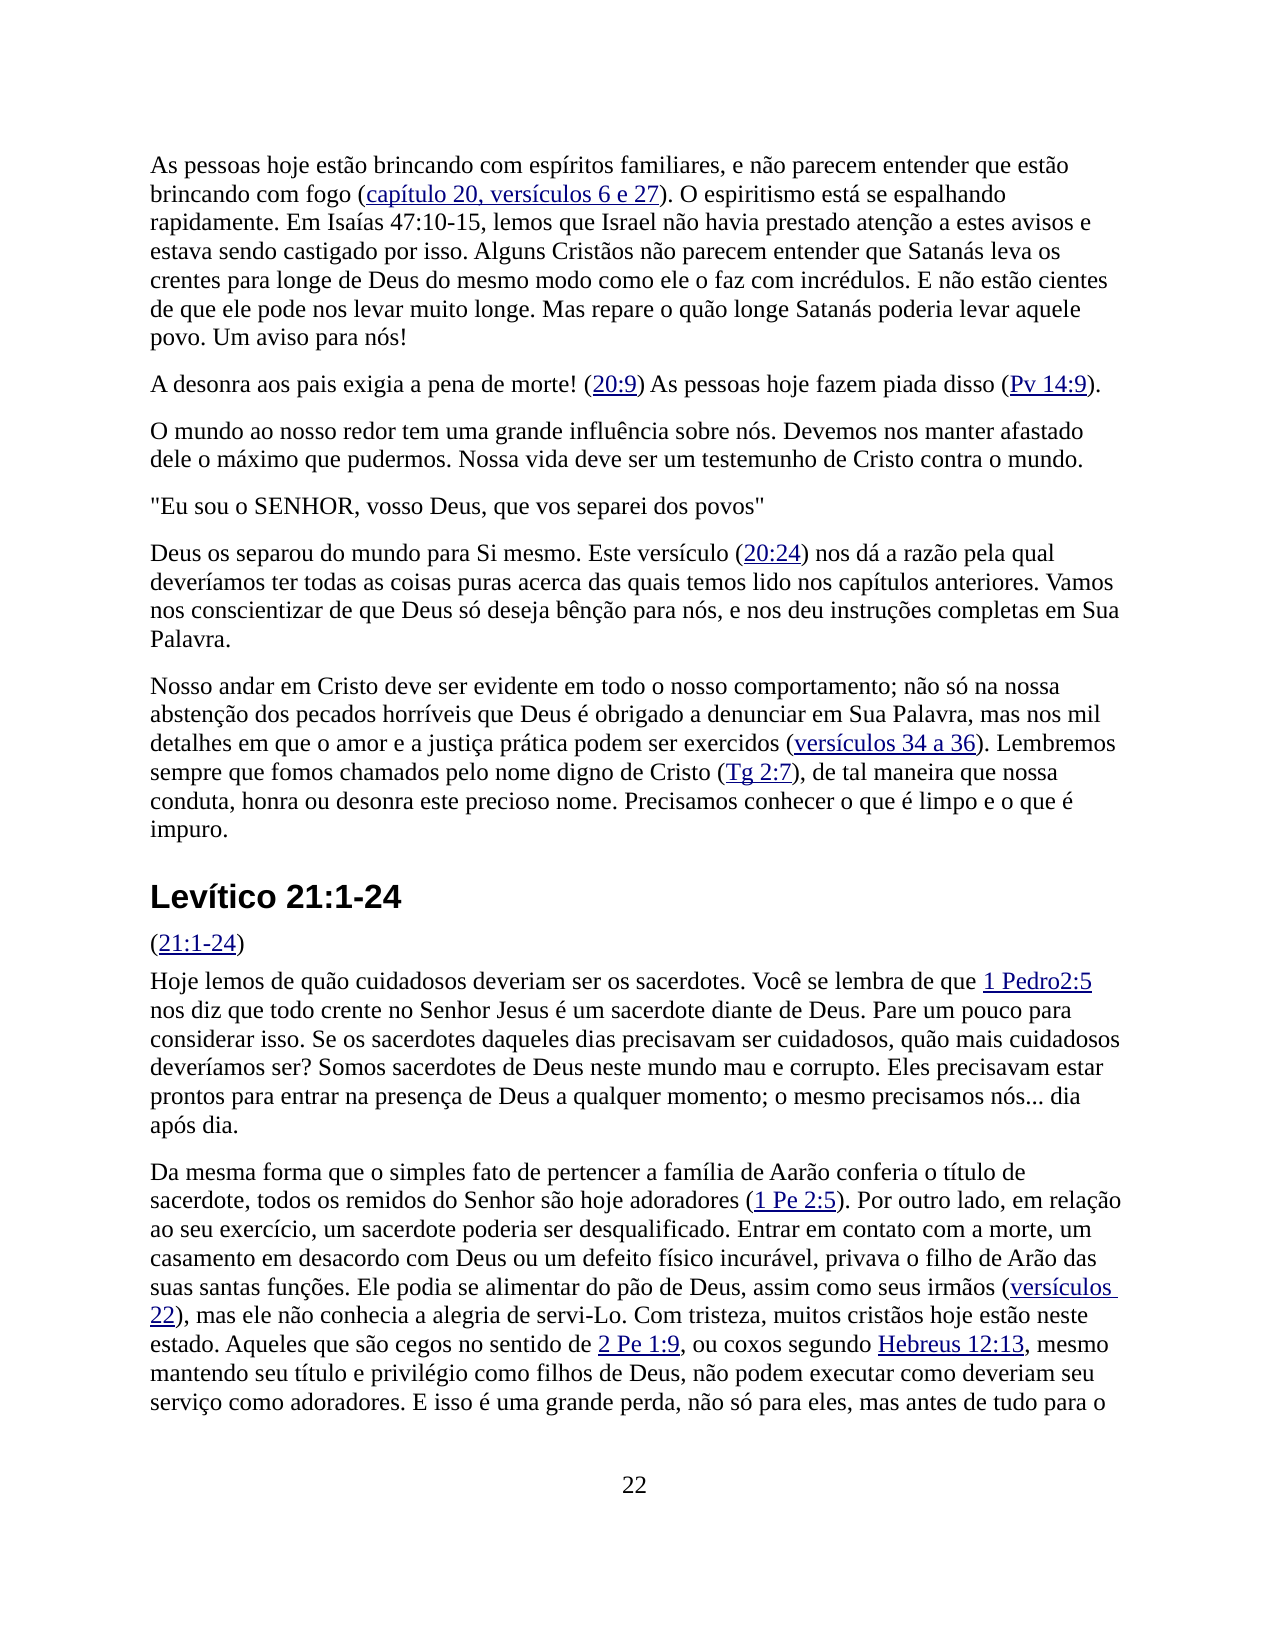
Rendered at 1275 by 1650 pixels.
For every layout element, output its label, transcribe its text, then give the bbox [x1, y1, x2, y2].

text Hoje lemos de quão cuidadosos deveriam ser os sacerdotes. Você se lembra de que 1 Pedro2:5 nos diz que todo crente no Senhor Jesus é um sacerdote diante de Deus. Pare um pouco para considerar isso. Se os sacerdotes daqueles dias precisavam ser cuidadosos, quão mais cuidadosos deveríamos ser? Somos sacerdotes de Deus neste mundo mau e corrupto. Eles precisavam estar prontos para entrar na presença de Deus a qualquer momento; o mesmo precisamos nós... dia após dia. [150, 966, 1125, 1139]
text "Eu sou o SENHOR, vosso Deus, que vos separei dos povos" [150, 491, 1125, 520]
text Nosso andar em Cristo deve ser evidente em todo o nosso comportamento; não só na nossa abstenção dos pecados horríveis que Deus é obrigado a denunciar em Sua Palavra, mas nos mil detalhes em que o amor e a justiça prática podem ser exercidos (versículos 34 a 36). Lembremos sempre que fomos chamados pelo nome digno de Cristo (Tg 2:7), de tal maneira que nossa conduta, honra ou desonra este precioso nome. Precisamos conhecer o que é limpo e o que é impuro. [150, 671, 1125, 843]
text Da mesma forma que o simples fato de pertencer a família de Aarão conferia o título de sacerdote, todos os remidos do Senhor são hoje adoradores (1 Pe 2:5). Por outro lado, em relação ao seu exercício, um sacerdote poderia ser desqualificado. Entrar em contato com a morte, um casamento em desacordo com Deus ou um defeito físico incurável, privava o filho de Arão das suas santas funções. Ele podia se alimentar do pão de Deus, assim como seus irmãos (versículos 22), mas ele não conhecia a alegria de servi-Lo. Com tristeza, muitos cristãos hoje estão neste estado. Aqueles que são cegos no sentido de 2 Pe 1:9, ou coxos segundo Hebreus 12:13, mesmo mantendo seu título e privilégio como filhos de Deus, não podem executar como deveriam seu serviço como adoradores. E isso é uma grande perda, não só para eles, mas antes de tudo para o [150, 1157, 1125, 1415]
text O mundo ao nosso redor tem uma grande influência sobre nós. Devemos nos manter afastado dele o máximo que pudermos. Nossa vida deve ser um testemunho de Cristo contra o mundo. [150, 416, 1125, 473]
text (21:1-24) [150, 928, 1125, 957]
text As pessoas hoje estão brincando com espíritos familiares, e não parecem entender que estão brincando com fogo (capítulo 20, versículos 6 e 27). O espiritismo está se espalhando rapidamente. Em Isaías 47:10-15, lemos que Israel não havia prestado atenção a estes avisos e estava sendo castigado por isso. Alguns Cristãos não parecem entender que Satanás leva os crentes para longe de Deus do mesmo modo como ele o faz com incrédulos. E não estão cientes de que ele pode nos levar muito longe. Mas repare o quão longe Satanás poderia levar aquele povo. Um aviso para nós! [150, 150, 1125, 351]
text Deus os separou do mundo para Si mesmo. Este versículo (20:24) nos dá a razão pela qual deveríamos ter todas as coisas puras acerca das quais temos lido nos capítulos anteriores. Vamos nos conscientizar de que Deus só deseja bênção para nós, e nos deu instruções completas em Sua Palavra. [150, 538, 1125, 653]
subtitle Levítico 21:1-24 [150, 877, 1125, 916]
text A desonra aos pais exigia a pena de morte! (20:9) As pessoas hoje fazem piada disso (Pv 14:9). [150, 369, 1125, 398]
